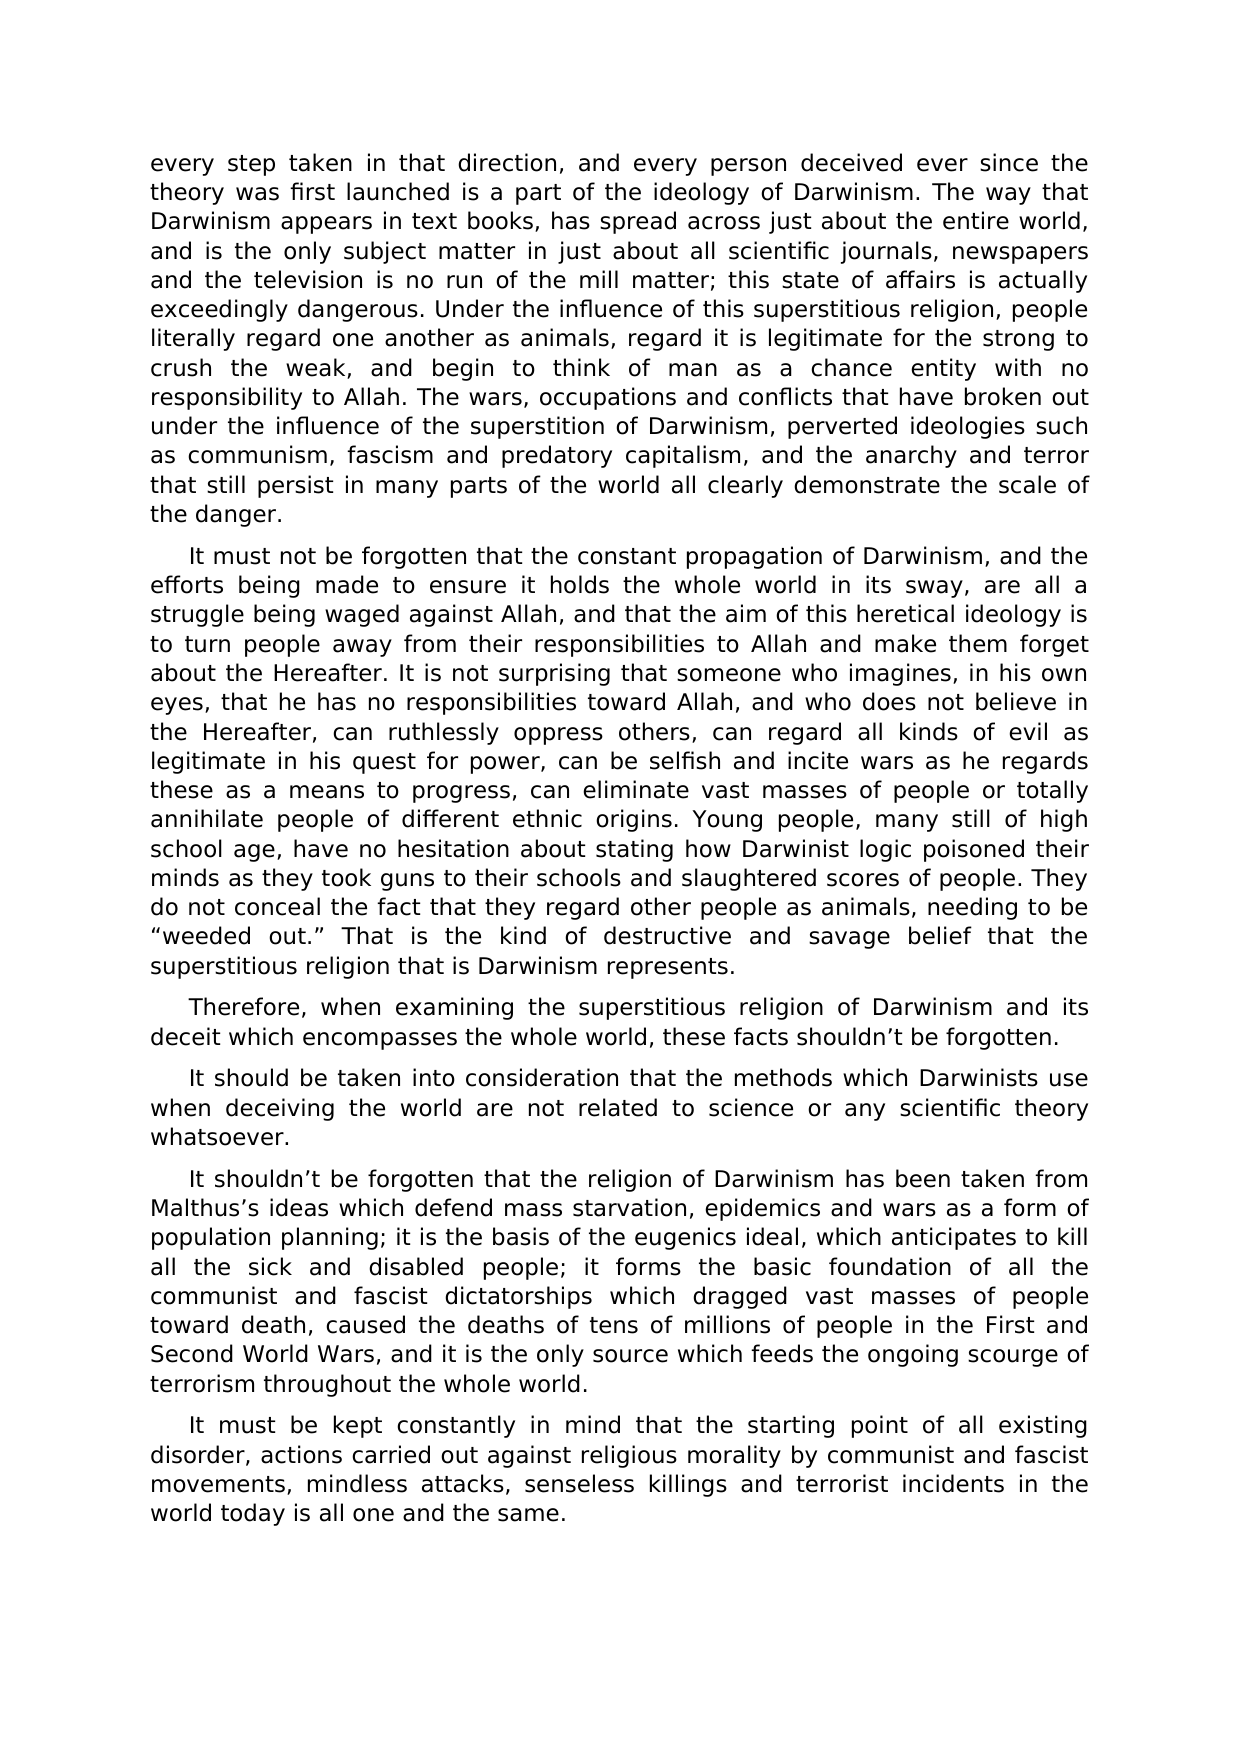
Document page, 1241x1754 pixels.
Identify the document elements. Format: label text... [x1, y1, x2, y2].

text It must not be forgotten that the constant propagation of Darwinism, and the efforts being made to ensure it holds the whole world in its sway, are all a struggle being waged against Allah, and that the aim of this heretical ideology is to turn people away from their responsibilities to Allah and make them forget about the Hereafter. It is not surprising that someone who imagines, in his own eyes, that he has no responsibilities toward Allah, and who does not believe in the Hereafter, can ruthlessly oppress others, can regard all kinds of evil as legitimate in his quest for power, can be selfish and incite wars as he regards these as a means to progress, can eliminate vast masses of people or totally annihilate people of different ethnic origins. Young people, many still of high school age, have no hesitation about stating how Darwinist logic poisoned their minds as they took guns to their schools and slaughtered scores of people. They do not conceal the fact that they regard other people as animals, needing to be “weeded out.” That is the kind of destructive and savage belief that the superstitious religion that is Darwinism represents. [150, 543, 1090, 979]
text Therefore, when examining the superstitious religion of Darwinism and its deceit which encompasses the whole world, these facts shouldn’t be forgotten. [150, 994, 1090, 1051]
text every step taken in that direction, and every person deceived ever since the theory was first launched is a part of the ideology of Darwinism. The way that Darwinism appears in text books, has spread across just about the entire world, and is the only subject matter in just about all scientific journals, newspapers and the television is no run of the mill matter; this state of affairs is actually exceedingly dangerous. Under the influence of this superstitious religion, people literally regard one another as animals, regard it is legitimate for the strong to crush the weak, and begin to think of man as a chance entity with no responsibility to Allah. The wars, occupations and conflicts that have broken out under the influence of the superstition of Darwinism, perverted ideologies such as communism, fascism and predatory capitalism, and the anarchy and terror that still persist in many parts of the world all clearly demonstrate the scale of the danger. [150, 150, 1090, 528]
text It shouldn’t be forgotten that the religion of Darwinism has been taken from Malthus’s ideas which defend mass starvation, epidemics and wars as a form of population planning; it is the basis of the eugenics ideal, which anticipates to kill all the sick and disabled people; it forms the basic foundation of all the communist and fascist dictatorships which dragged vast masses of people toward death, caused the deaths of tens of millions of people in the First and Second World Wars, and it is the only source which feeds the ongoing scourge of terrorism throughout the whole world. [150, 1166, 1090, 1397]
text It should be taken into consideration that the methods which Darwinists use when deceiving the world are not related to science or any scientific theory whatsoever. [150, 1066, 1090, 1151]
text It must be kept constantly in mind that the starting point of all existing disorder, actions carried out against religious morality by communist and fascist movements, mindless attacks, senseless killings and terrorist incidents in the world today is all one and the same. [150, 1413, 1090, 1527]
